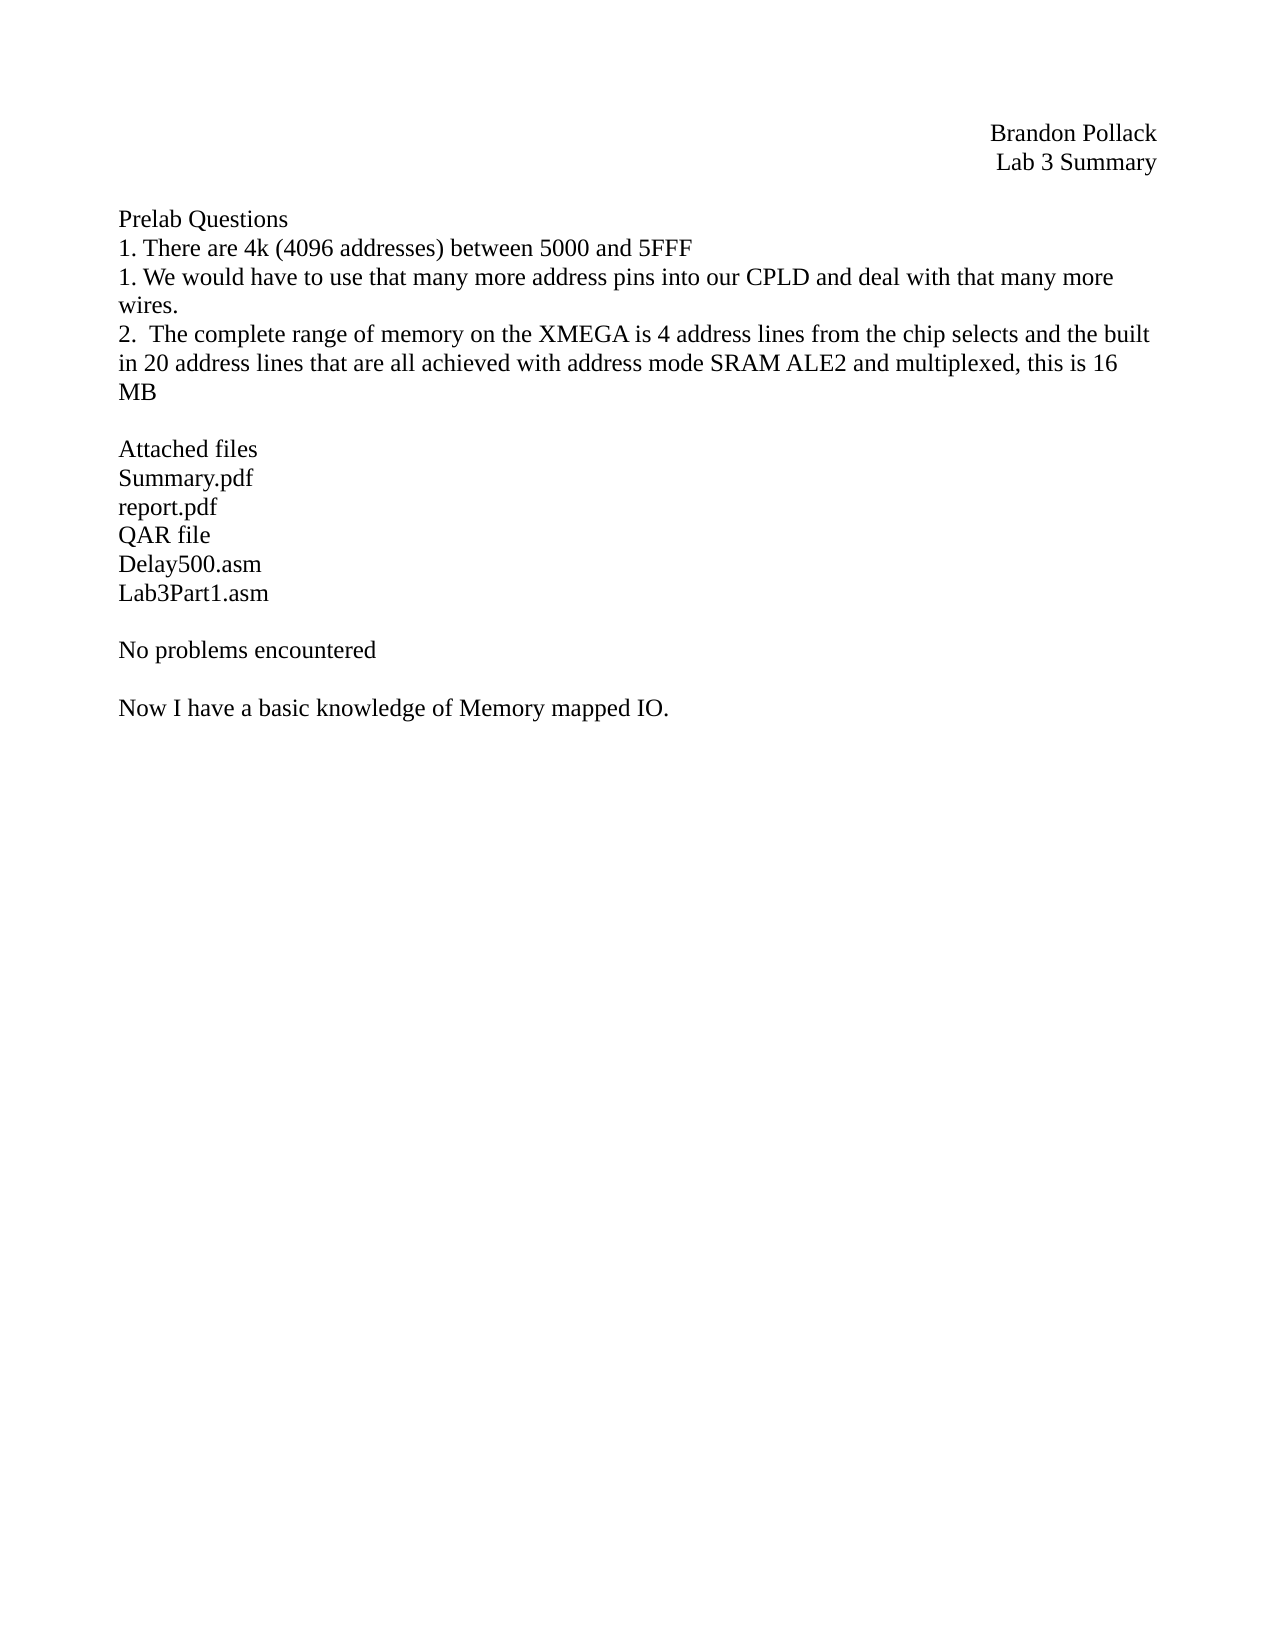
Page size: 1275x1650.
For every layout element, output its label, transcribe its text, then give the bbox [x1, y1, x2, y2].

text Now I have a basic knowledge of Memory mapped IO. [118, 693, 1157, 722]
text Brandon Pollack [118, 118, 1157, 147]
text QAR file [118, 521, 1157, 549]
text Lab 3 Summary [118, 147, 1157, 176]
text report.pdf [118, 492, 1157, 521]
text Attached files [118, 434, 1157, 463]
text 1. There are 4k (4096 addresses) between 5000 and 5FFF [118, 233, 1157, 262]
text Lab3Part1.asm [118, 578, 1157, 607]
text No problems encountered [118, 636, 1157, 664]
text Delay500.asm [118, 549, 1157, 578]
text Summary.pdf [118, 463, 1157, 492]
text 2. The complete range of memory on the XMEGA is 4 address lines from the chip selects and the built in 20 address lines that are all achieved with address mode SRAM ALE2 and multiplexed, this is 16 MB [118, 319, 1157, 406]
text Prelab Questions [118, 204, 1157, 233]
text 1. We would have to use that many more address pins into our CPLD and deal with that many more wires. [118, 262, 1157, 319]
